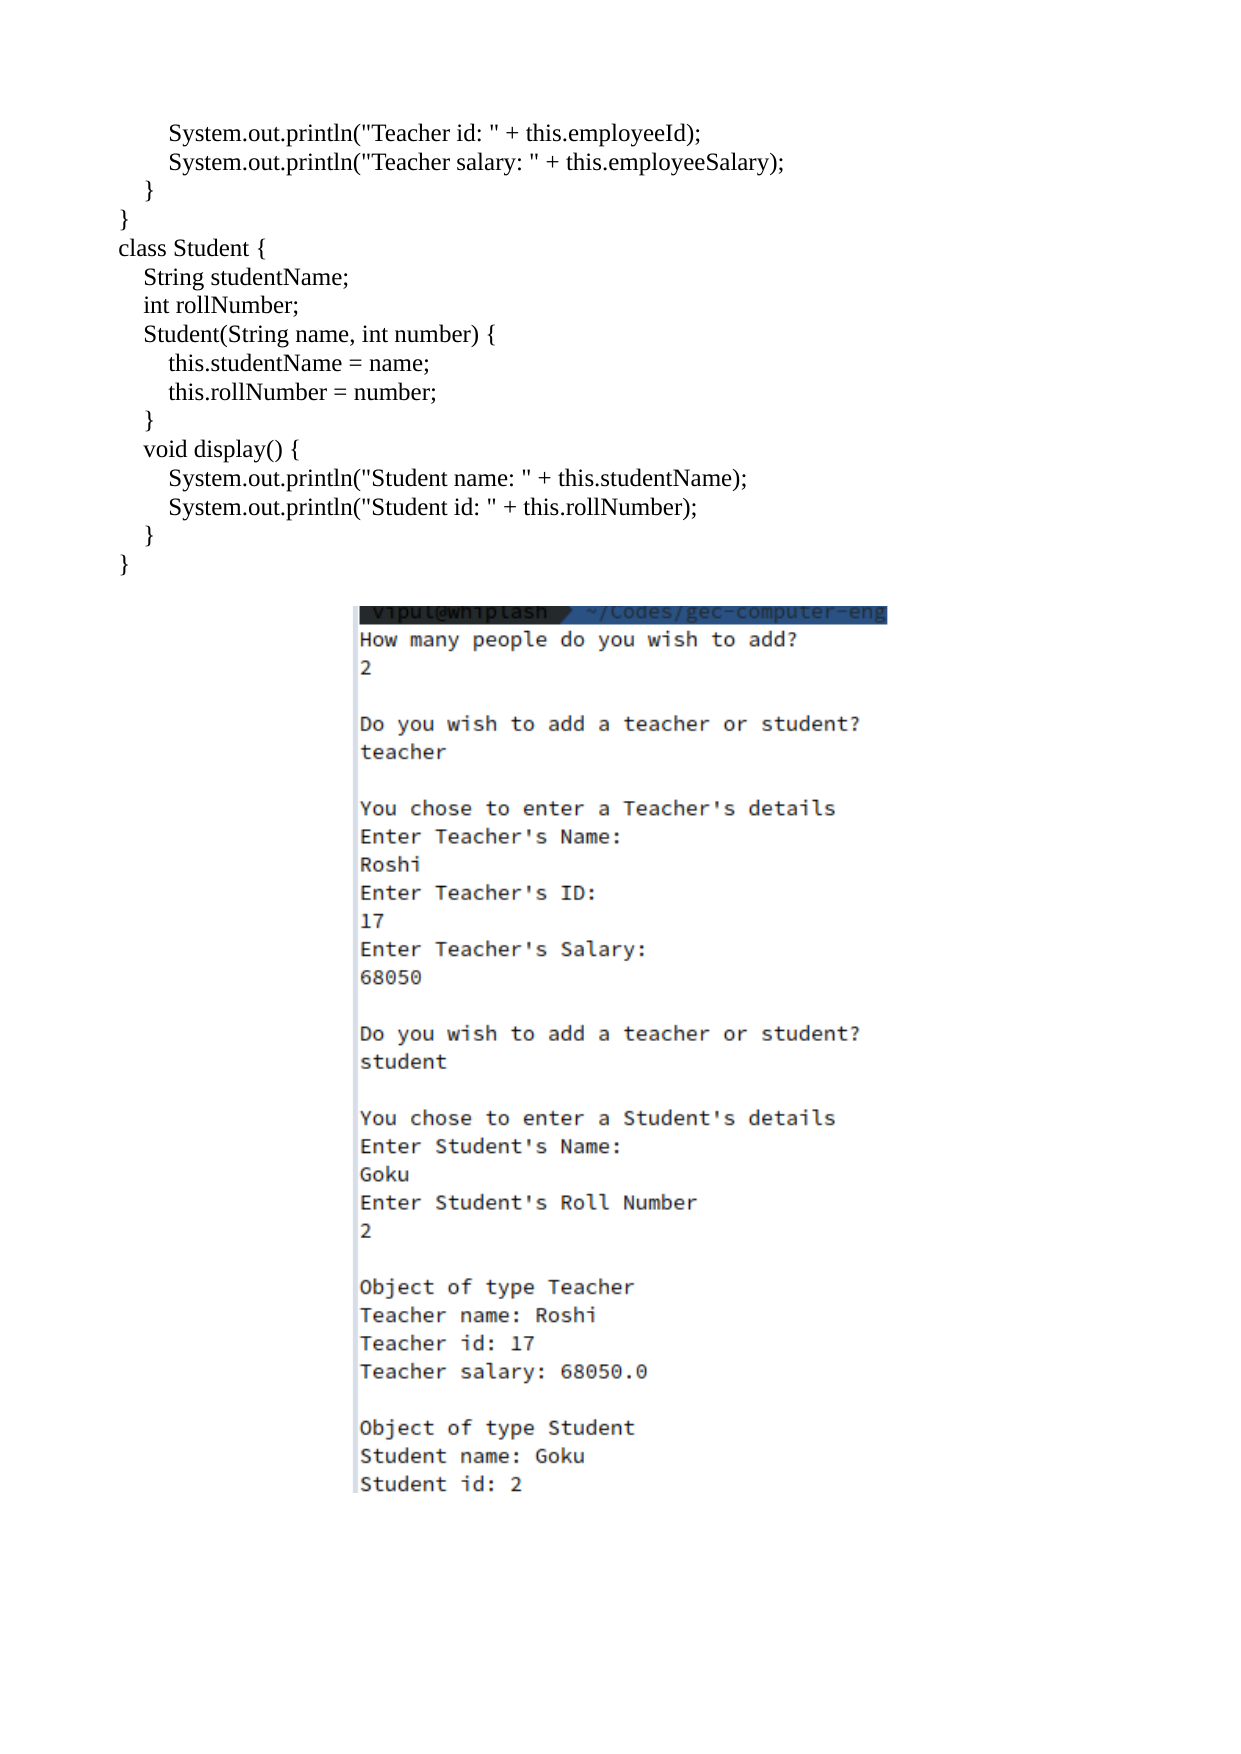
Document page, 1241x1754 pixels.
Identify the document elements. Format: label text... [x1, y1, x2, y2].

text class Student { [118, 233, 1122, 262]
text String studentName; [118, 262, 1122, 291]
text } [118, 406, 1122, 434]
text System.out.println("Teacher id: " + this.employeeId); [118, 118, 1122, 147]
text int rollNumber; [118, 291, 1122, 319]
text this.studentName = name; [118, 348, 1122, 377]
text void display() { [118, 434, 1122, 463]
text } [118, 176, 1122, 204]
text } [118, 549, 1122, 578]
text Student(String name, int number) { [118, 319, 1122, 348]
text System.out.println("Teacher salary: " + this.employeeSalary); [118, 147, 1122, 176]
text } [118, 521, 1122, 549]
text } [118, 204, 1122, 233]
picture [352, 606, 888, 1493]
text System.out.println("Student name: " + this.studentName); [118, 463, 1122, 492]
text System.out.println("Student id: " + this.rollNumber); [118, 492, 1122, 521]
text this.rollNumber = number; [118, 377, 1122, 406]
